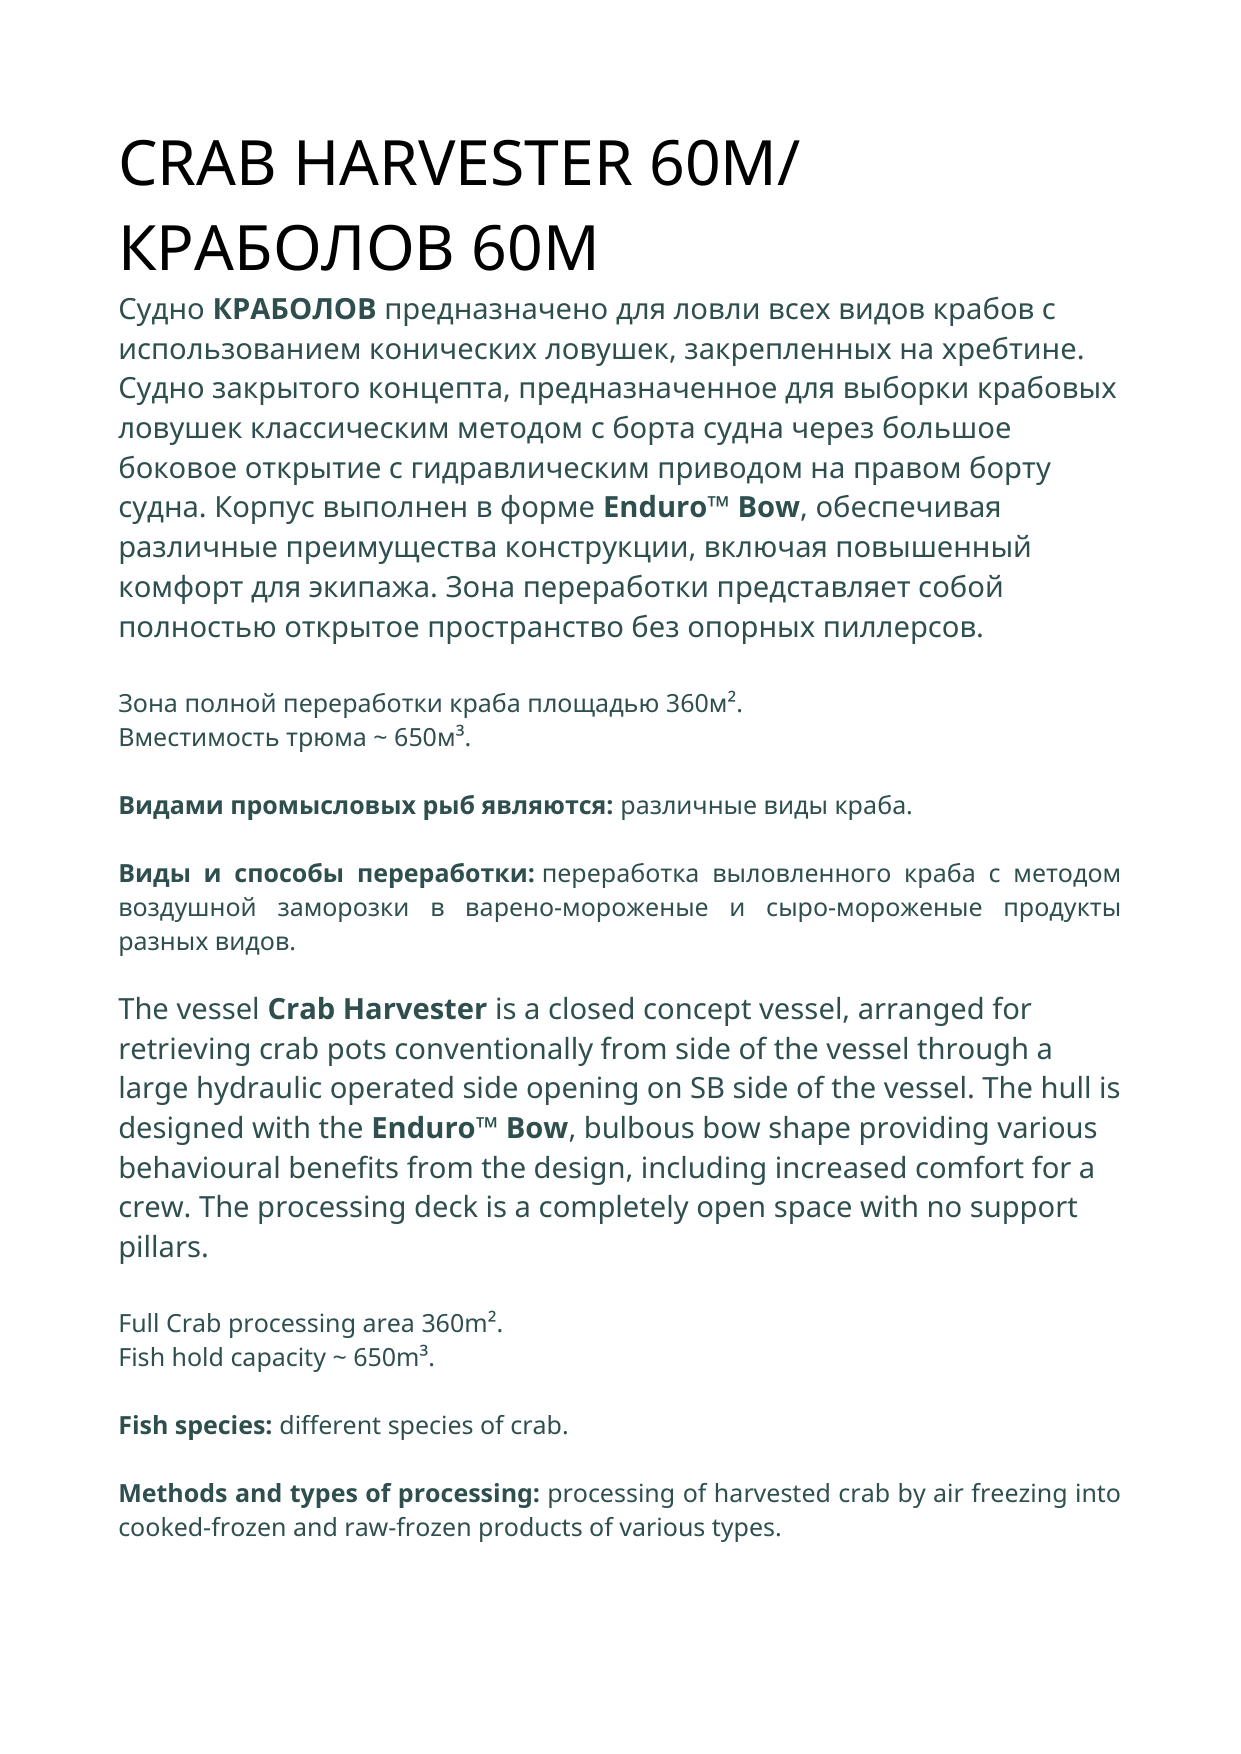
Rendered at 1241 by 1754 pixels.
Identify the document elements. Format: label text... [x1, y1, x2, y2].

text КРАБОЛОВ 60М [118, 203, 1122, 288]
text Full Crab processing area 360m². [118, 1306, 1122, 1340]
text CRAB HARVESTER 60M/ [118, 118, 1122, 203]
text Fish species: different species of crab. [118, 1408, 1122, 1442]
text Вместимость трюма ~ 650м³. [118, 719, 1122, 753]
text Судно КРАБОЛОВ предназначено для ловли всех видов крабов с использованием конических ловушек, закрепленных на хребтине. Судно закрытого концепта, предназначенное для выборки крабовых ловушек классическим методом с борта судна через большое боковое открытие с гидравлическим приводом на правом борту судна. Корпус выполнен в форме Enduro™ Bow, обеспечивая различные преимущества конструкции, включая повышенный комфорт для экипажа. Зона переработки представляет собой полностью открытое пространство без опорных пиллерсов. [118, 288, 1122, 646]
text Видами промысловых рыб являются: различные виды краба. [118, 787, 1122, 821]
text Fish hold capacity ~ 650m³. [118, 1340, 1122, 1374]
text Зона полной переработки краба площадью 360м². [118, 685, 1122, 719]
text Methods and types of processing: processing of harvested crab by air freezing into cooked-frozen and raw-frozen products of various types. [118, 1476, 1122, 1544]
text The vessel Crab Harvester is a closed concept vessel, arranged for retrieving crab pots conventionally from side of the vessel through a large hydraulic operated side opening on SB side of the vessel. The hull is designed with the Enduro™ Bow, bulbous bow shape providing various behavioural benefits from the design, including increased comfort for a crew. The processing deck is a completely open space with no support pillars. [118, 988, 1122, 1266]
text Виды и способы переработки: переработка выловленного краба с методом воздушной заморозки в варено-мороженые и сыро-мороженые продукты разных видов. [118, 856, 1122, 958]
